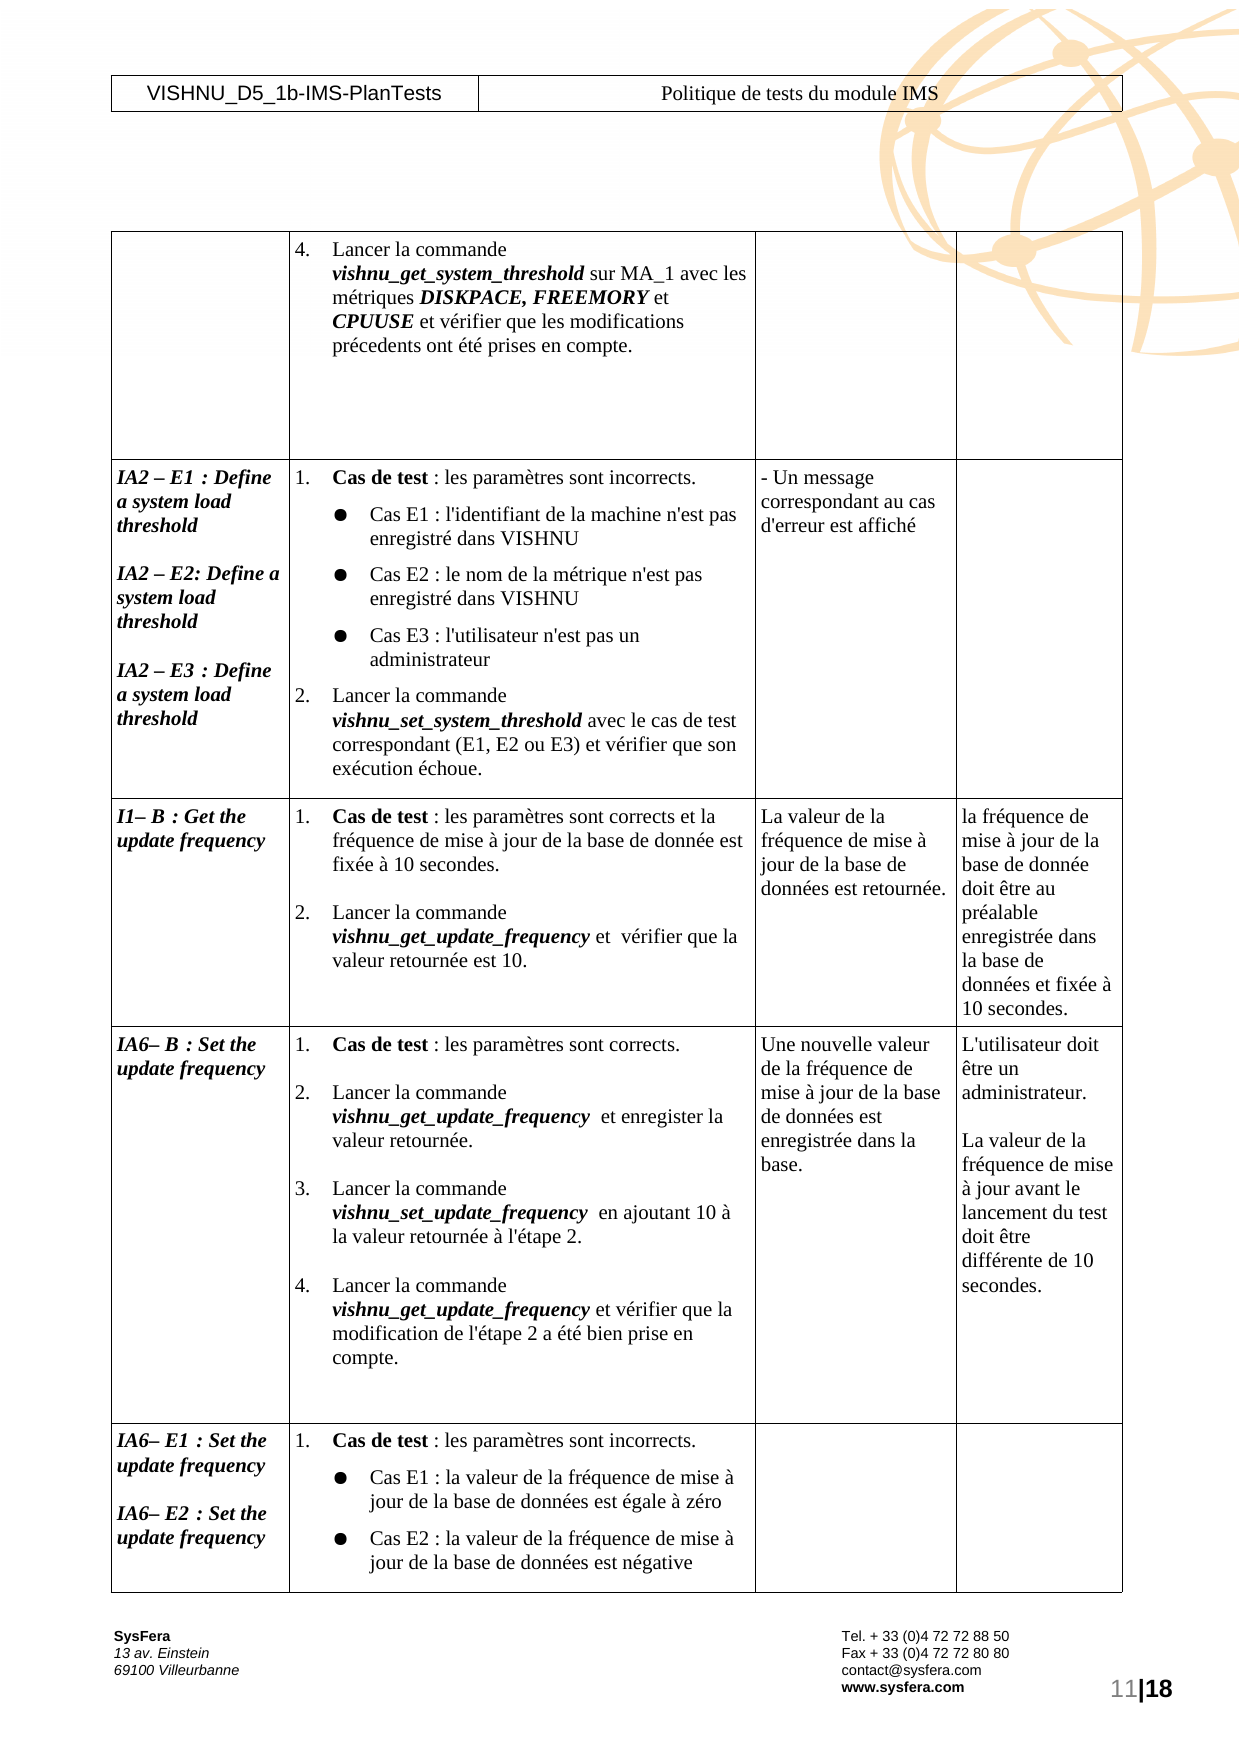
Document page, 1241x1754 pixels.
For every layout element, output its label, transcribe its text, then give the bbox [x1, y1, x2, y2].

table_cell I1– B : Get the update frequency [112, 799, 289, 1026]
table_cell [957, 460, 1122, 798]
table_cell [957, 357, 1122, 459]
table_cell Cas de test : les paramètres sont corrects. Lancer la commande vishnu_get_update_frequency et enregister la valeur retournée. Lancer la commande vishnu_set_update_frequency en ajoutant 10 à la valeur retournée à l'étape 2. Lancer la commande vishnu_get_update_frequency et vérifier que la modification de l'étape 2 a été bien prise en compte. [290, 1027, 755, 1423]
table_cell L'utilisateur doit être un administrateur. La valeur de la fréquence de mise à jour avant le lancement du test doit être différente de 10 secondes. [957, 1027, 1122, 1423]
table_cell la fréquence de mise à jour de la base de donnée doit être au préalable enregistrée dans la base de données et fixée à 10 secondes. [957, 799, 1122, 1026]
picture [112, 232, 289, 356]
table_cell IA6– E1 : Set the update frequency IA6– E2 : Set the update frequency [112, 1424, 289, 1592]
table_cell IA2 – E1 : Define a system load threshold IA2 – E2: Define a system load threshold IA2 – E3 : Define a system load threshold [112, 460, 289, 798]
picture [1, 9, 1239, 356]
picture [756, 232, 956, 356]
table_cell [756, 1424, 956, 1592]
table_cell Cas de test : les paramètres sont corrects et les seuils concernant l'espace disponible, la mémoire RAM non utilisée et le pourcentage d'utilisation de la machine MA_1 sont différents des valeurs définies dans les cas qui suivent. Lancer la commande vishnu_get_system_threshold sur MA_1 avec les métriques DISKPACE, FREEMORY et CPUUSE. Lancer la commande vishnu_set_system_threshold sur MA_1 avec les métriques DISKPACE, FREEMORY et CPUUSE puis rajouter 10 à chacune des valeurs retournées à l'étape 2. Lancer la commande vishnu_get_system_threshold sur MA_1 avec les métriques DISKPACE, FREEMORY et CPUUSE et vérifier que les modifications précedents ont été prises en compte. [290, 357, 755, 459]
table_cell La valeur de la fréquence de mise à jour de la base de données est retournée. [756, 799, 956, 1026]
table_cell [756, 357, 956, 459]
table_cell IA6– B : Set the update frequency [112, 1027, 289, 1423]
table_cell - Un message correspondant au cas d'erreur est affiché [756, 460, 956, 798]
table_cell Cas de test : les paramètres sont corrects et la fréquence de mise à jour de la base de donnée est fixée à 10 secondes. Lancer la commande vishnu_get_update_frequency et vérifier que la valeur retournée est 10. [290, 799, 755, 1026]
table_cell [957, 1424, 1122, 1592]
table_cell Cas de test : les paramètres sont incorrects. Cas E1 : la valeur de la fréquence de mise à jour de la base de données est égale à zéro Cas E2 : la valeur de la fréquence de mise à jour de la base de données est négative Lancer la commande vishnu_set_update_frequency avec le cas de test correspondant (E1 ou E2) et vérifier que son exécution échoue. [290, 1424, 755, 1592]
table_cell Cas de test : les paramètres sont incorrects. Cas E1 : l'identifiant de la machine n'est pas enregistré dans VISHNU Cas E2 : le nom de la métrique n'est pas enregistré dans VISHNU Cas E3 : l'utilisateur n'est pas un administrateur Lancer la commande vishnu_set_system_threshold avec le cas de test correspondant (E1, E2 ou E3) et vérifier que son exécution échoue. [290, 460, 755, 798]
table_cell [112, 357, 289, 459]
picture [957, 232, 1122, 356]
picture [290, 232, 755, 356]
table_cell Une nouvelle valeur de la fréquence de mise à jour de la base de données est enregistrée dans la base. [756, 1027, 956, 1423]
